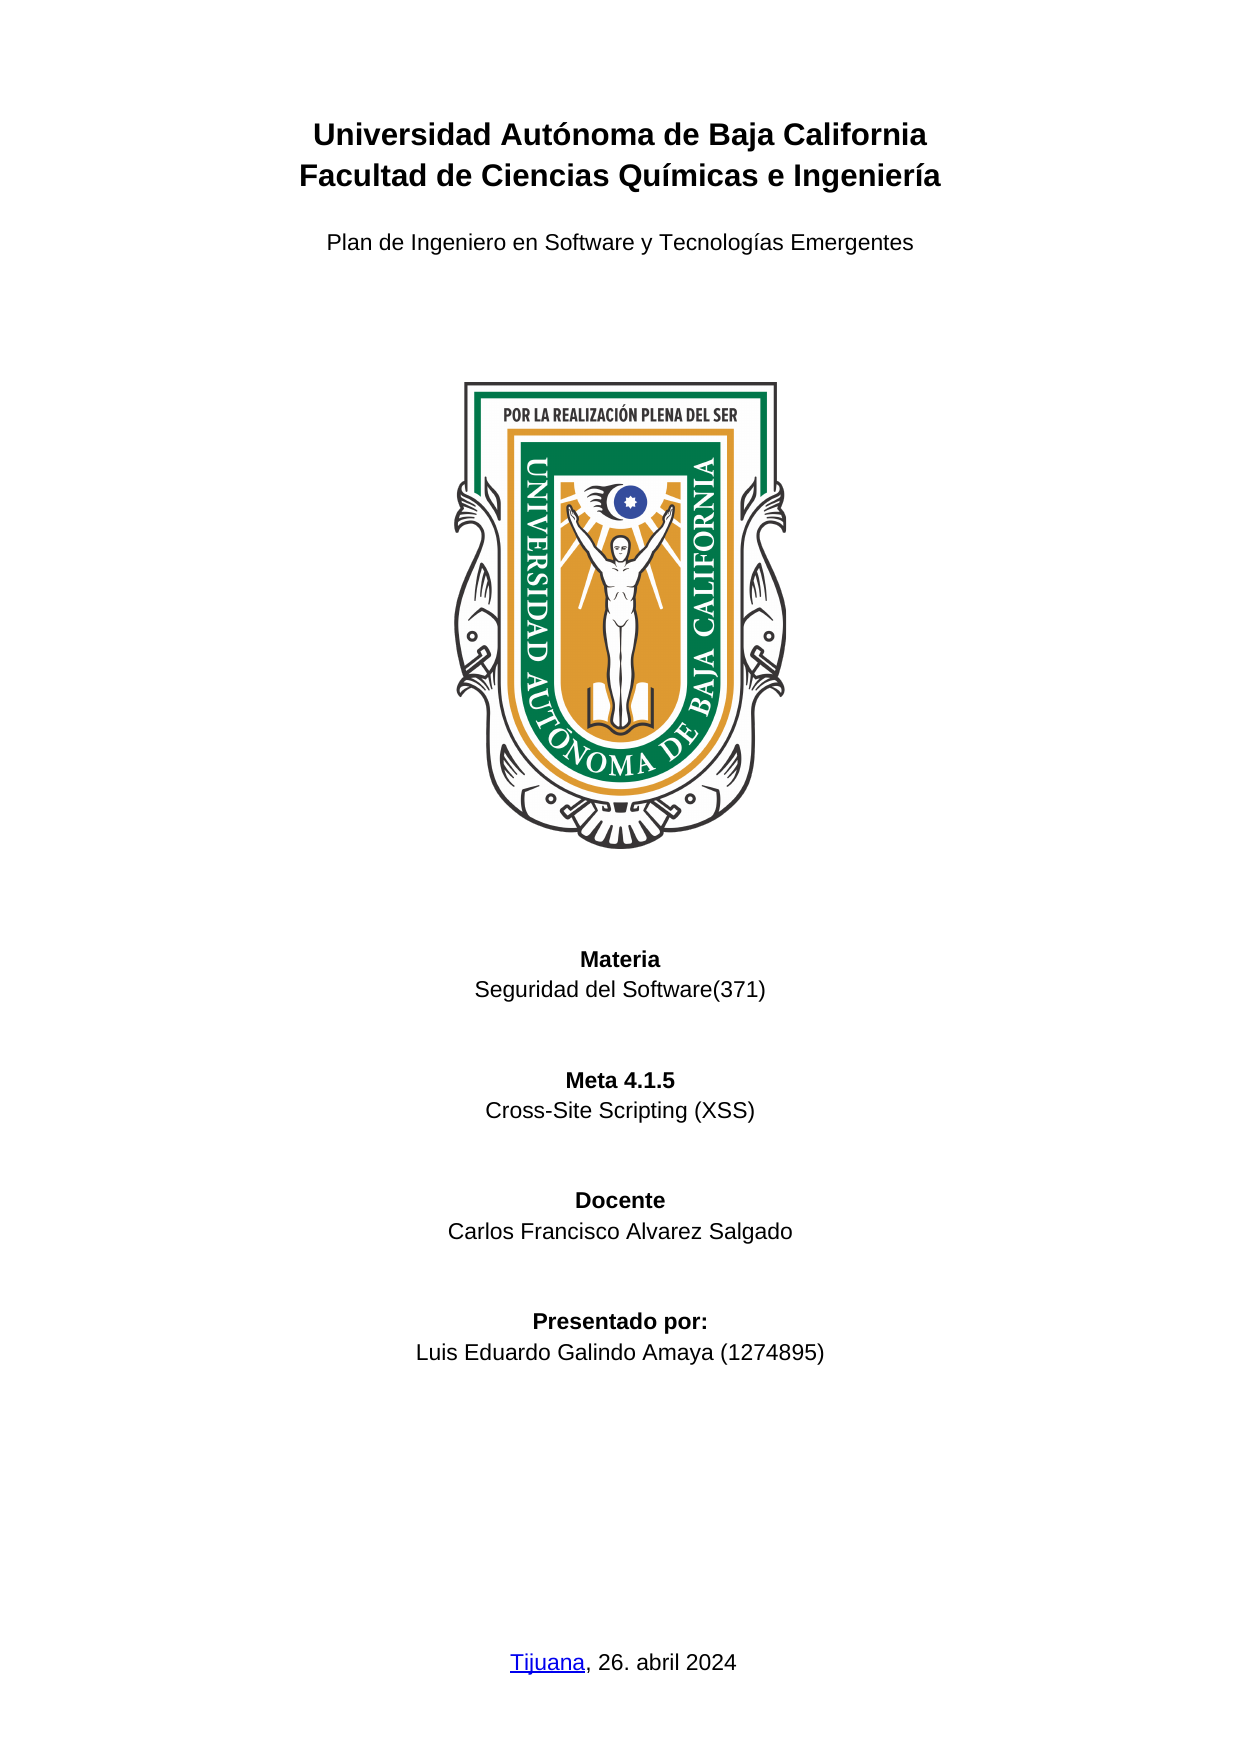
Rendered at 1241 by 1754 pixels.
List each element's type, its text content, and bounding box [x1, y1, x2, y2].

text Docente [150, 1187, 1090, 1214]
text Presentado por: [150, 1308, 1090, 1334]
picture [454, 382, 787, 849]
text Meta 4.1.5 [150, 1067, 1090, 1093]
text Cross-Site Scripting (XSS) [150, 1097, 1090, 1123]
text Materia [150, 946, 1090, 972]
text Seguridad del Software(371) [150, 976, 1090, 1002]
text Luis Eduardo Galindo Amaya (1274895) [150, 1338, 1090, 1365]
text Carlos Francisco Alvarez Salgado [150, 1218, 1090, 1244]
